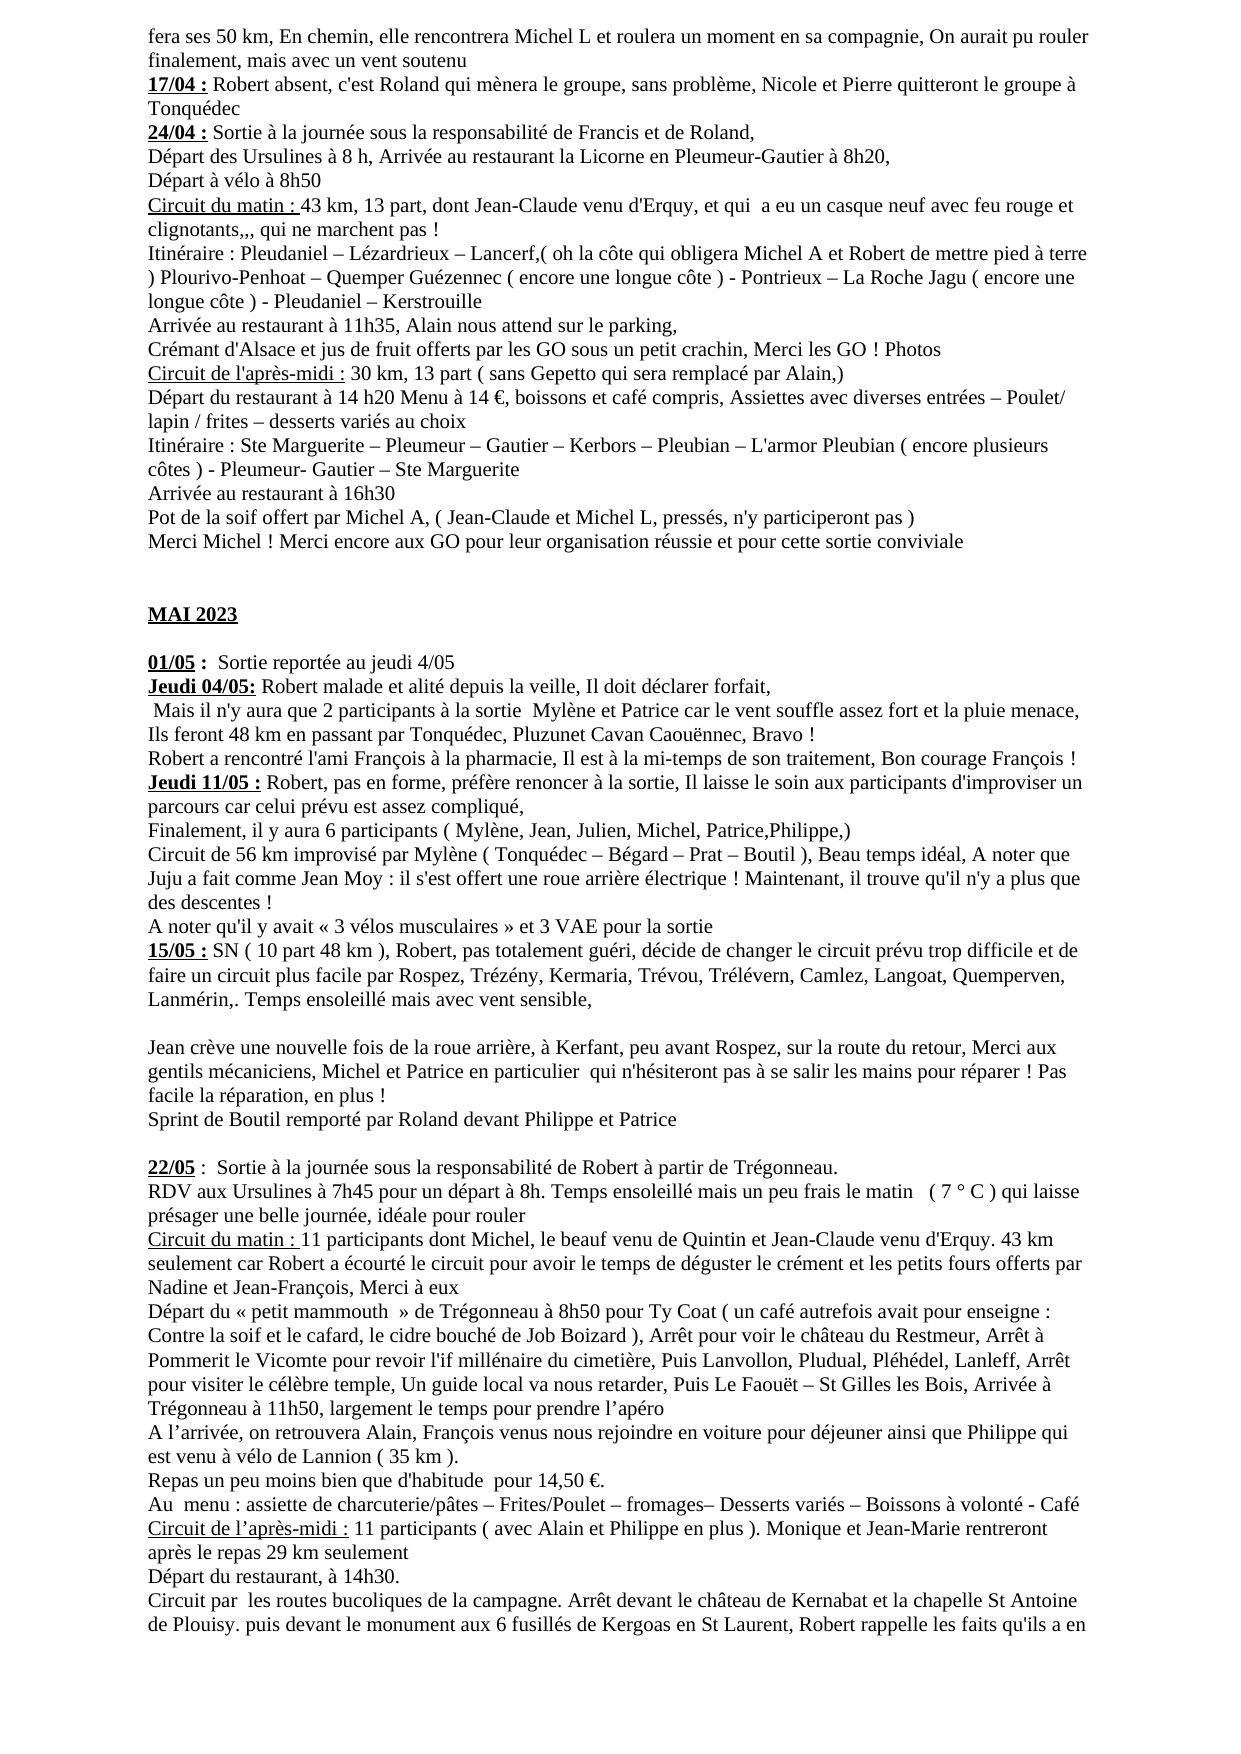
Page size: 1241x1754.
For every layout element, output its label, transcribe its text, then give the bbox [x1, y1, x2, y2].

text Départ du restaurant à 14 h20 Menu à 14 €, boissons et café compris, Assiettes avec diverses entrées – Poulet/ lapin / frites – desserts variés au choix [148, 385, 1093, 433]
text Jean crève une nouvelle fois de la roue arrière, à Kerfant, peu avant Rospez, sur la route du retour, Merci aux gentils mécaniciens, Michel et Patrice en particulier qui n'hésiteront pas à se salir les mains pour réparer ! Pas facile la réparation, en plus ! [148, 1035, 1093, 1107]
text Jeudi 04/05: Robert malade et alité depuis la veille, Il doit déclarer forfait, [148, 674, 1093, 698]
text 01/05 : Sortie reportée au jeudi 4/05 [148, 650, 1093, 674]
text Départ des Ursulines à 8 h, Arrivée au restaurant la Licorne en Pleumeur-Gautier à 8h20, [148, 144, 1093, 168]
text Repas un peu moins bien que d'habitude pour 14,50 €. [148, 1468, 1093, 1492]
text Circuit de l'après-midi : 30 km, 13 part ( sans Gepetto qui sera remplacé par Alain,) [148, 361, 1093, 385]
text Départ du « petit mammouth » de Trégonneau à 8h50 pour Ty Coat ( un café autrefois avait pour enseigne : Contre la soif et le cafard, le cidre bouché de Job Boizard ), Arrêt pour voir le château du Restmeur, Arrêt à Pommerit le Vicomte pour revoir l'if millénaire du cimetière, Puis Lanvollon, Pludual, Pléhédel, Lanleff, Arrêt pour visiter le célèbre temple, Un guide local va nous retarder, Puis Le Faouët – St Gilles les Bois, Arrivée à Trégonneau à 11h50, largement le temps pour prendre l’apéro [148, 1299, 1093, 1420]
text Crémant d'Alsace et jus de fruit offerts par les GO sous un petit crachin, Merci les GO ! Photos [148, 337, 1093, 361]
text Pot de la soif offert par Michel A, ( Jean-Claude et Michel L, pressés, n'y participeront pas ) [148, 505, 1093, 529]
text 22/05 : Sortie à la journée sous la responsabilité de Robert à partir de Trégonneau. [148, 1155, 1093, 1179]
text Circuit par les routes bucoliques de la campagne. Arrêt devant le château de Kernabat et la chapelle St Antoine de Plouisy. puis devant le monument aux 6 fusillés de Kergoas en St Laurent, Robert rappelle les faits qu'ils a en [148, 1588, 1093, 1636]
text Finalement, il y aura 6 participants ( Mylène, Jean, Julien, Michel, Patrice,Philippe,) [148, 818, 1093, 842]
text Arrivée au restaurant à 11h35, Alain nous attend sur le parking, [148, 313, 1093, 337]
text Sprint de Boutil remporté par Roland devant Philippe et Patrice [148, 1107, 1093, 1131]
text Robert a rencontré l'ami François à la pharmacie, Il est à la mi-temps de son traitement, Bon courage François ! [148, 746, 1093, 770]
text 24/04 : Sortie à la journée sous la responsabilité de Francis et de Roland, [148, 120, 1093, 144]
text RDV aux Ursulines à 7h45 pour un départ à 8h. Temps ensoleillé mais un peu frais le matin ( 7 ° C ) qui laisse présager une belle journée, idéale pour rouler [148, 1179, 1093, 1227]
text Jeudi 11/05 : Robert, pas en forme, préfère renoncer à la sortie, Il laisse le soin aux participants d'improviser un parcours car celui prévu est assez compliqué, [148, 770, 1093, 818]
text Circuit de l’après-midi : 11 participants ( avec Alain et Philippe en plus ). Monique et Jean-Marie rentreront après le repas 29 km seulement [148, 1516, 1093, 1564]
text Itinéraire : Pleudaniel – Lézardrieux – Lancerf,( oh la côte qui obligera Michel A et Robert de mettre pied à terre ) Plourivo-Penhoat – Quemper Guézennec ( encore une longue côte ) - Pontrieux – La Roche Jagu ( encore une longue côte ) - Pleudaniel – Kerstrouille [148, 241, 1093, 313]
text Au menu : assiette de charcuterie/pâtes – Frites/Poulet – fromages– Desserts variés – Boissons à volonté - Café [148, 1492, 1093, 1516]
text MAI 2023 [148, 602, 1093, 626]
text A l’arrivée, on retrouvera Alain, François venus nous rejoindre en voiture pour déjeuner ainsi que Philippe qui est venu à vélo de Lannion ( 35 km ). [148, 1420, 1093, 1468]
text A noter qu'il y avait « 3 vélos musculaires » et 3 VAE pour la sortie [148, 914, 1093, 938]
text 15/05 : SN ( 10 part 48 km ), Robert, pas totalement guéri, décide de changer le circuit prévu trop difficile et de faire un circuit plus facile par Rospez, Trézény, Kermaria, Trévou, Trélévern, Camlez, Langoat, Quemperven, Lanmérin,. Temps ensoleillé mais avec vent sensible, [148, 938, 1093, 1011]
text 17/04 : Robert absent, c'est Roland qui mènera le groupe, sans problème, Nicole et Pierre quitteront le groupe à Tonquédec [148, 72, 1093, 120]
text Ils feront 48 km en passant par Tonquédec, Pluzunet Cavan Caouënnec, Bravo ! [148, 722, 1093, 746]
text Arrivée au restaurant à 16h30 [148, 481, 1093, 505]
text fera ses 50 km, En chemin, elle rencontrera Michel L et roulera un moment en sa compagnie, On aurait pu rouler finalement, mais avec un vent soutenu [148, 24, 1093, 72]
text Circuit du matin : 11 participants dont Michel, le beauf venu de Quintin et Jean-Claude venu d'Erquy. 43 km seulement car Robert a écourté le circuit pour avoir le temps de déguster le crément et les petits fours offerts par Nadine et Jean-François, Merci à eux [148, 1227, 1093, 1299]
text Itinéraire : Ste Marguerite – Pleumeur – Gautier – Kerbors – Pleubian – L'armor Pleubian ( encore plusieurs côtes ) - Pleumeur- Gautier – Ste Marguerite [148, 433, 1093, 481]
text Mais il n'y aura que 2 participants à la sortie Mylène et Patrice car le vent souffle assez fort et la pluie menace, [148, 698, 1093, 722]
text Circuit de 56 km improvisé par Mylène ( Tonquédec – Bégard – Prat – Boutil ), Beau temps idéal, A noter que Juju a fait comme Jean Moy : il s'est offert une roue arrière électrique ! Maintenant, il trouve qu'il n'y a plus que des descentes ! [148, 842, 1093, 914]
text Départ à vélo à 8h50 [148, 168, 1093, 192]
text Merci Michel ! Merci encore aux GO pour leur organisation réussie et pour cette sortie conviviale [148, 529, 1093, 553]
text Circuit du matin : 43 km, 13 part, dont Jean-Claude venu d'Erquy, et qui a eu un casque neuf avec feu rouge et clignotants,,, qui ne marchent pas ! [148, 192, 1093, 241]
text Départ du restaurant, à 14h30. [148, 1564, 1093, 1588]
